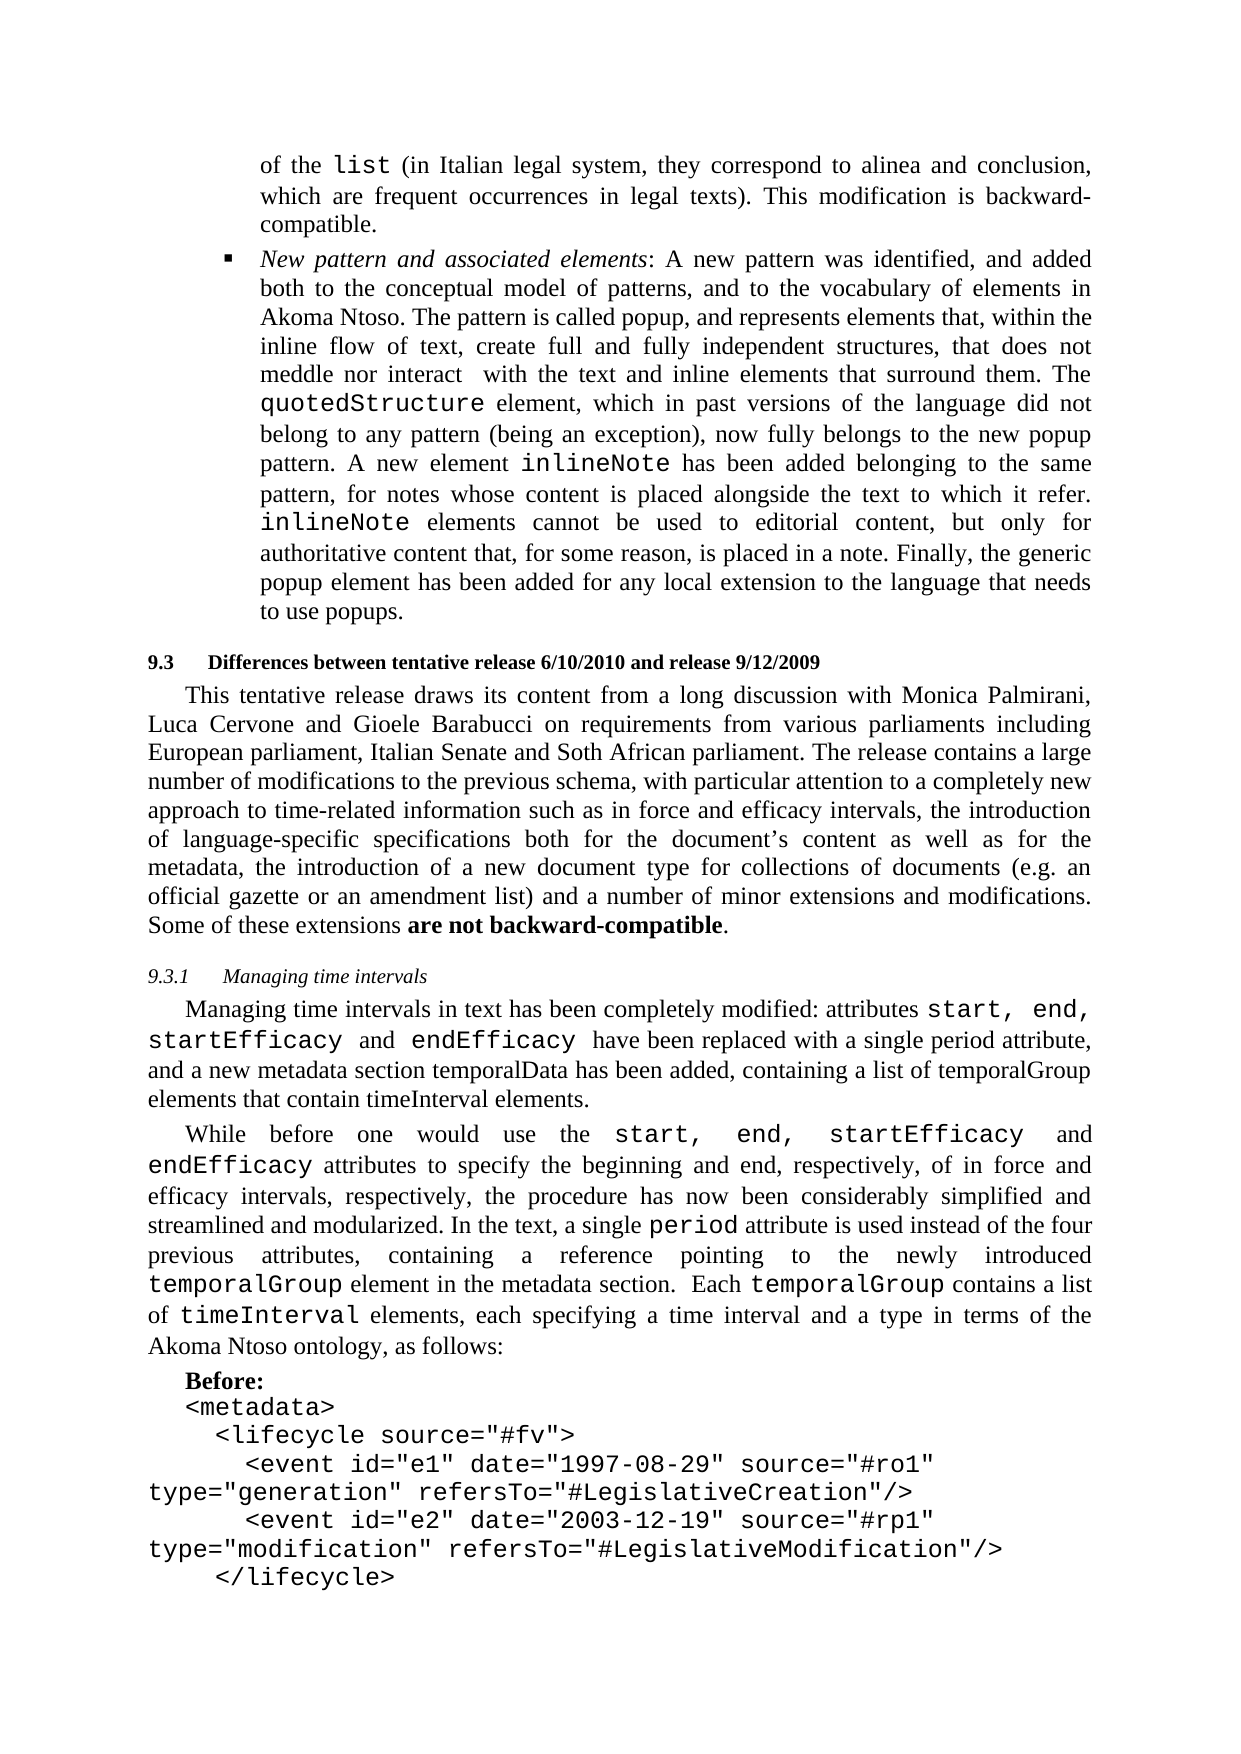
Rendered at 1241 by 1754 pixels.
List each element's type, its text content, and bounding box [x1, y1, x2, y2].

subtitle Differences between tentative release 6/10/2010 and release 9/12/2009 [148, 649, 1092, 674]
text This tentative release draws its content from a long discussion with Monica Palmirani, Luca Cervone and Gioele Barabucci on requirements from various parliaments including European parliament, Italian Senate and Soth African parliament. The release contains a large number of modifications to the previous schema, with particular attention to a completely new approach to time-related information such as in force and efficacy intervals, the introduction of language-specific specifications both for the document’s content as well as for the metadata, the introduction of a new document type for collections of documents (e.g. an official gazette or an amendment list) and a number of minor extensions and modifications. Some of these extensions are not backward-compatible. [148, 680, 1092, 939]
text <event id="e1" date="1997-08-29" source="#ro1" type="generation" refersTo="#LegislativeCreation"/> [148, 1451, 1092, 1508]
text Before: [148, 1366, 1092, 1395]
list of the list (in Italian legal system, they correspond to alinea and conclusion, which are frequent occurrences in legal texts). This modification is backward-compatible. [222, 150, 1092, 238]
subtitle Managing time intervals [148, 964, 1092, 988]
text While before one would use the start, end, startEfficacy and endEfficacy attributes to specify the beginning and end, respectively, of in force and efficacy intervals, respectively, the procedure has now been considerably simplified and streamlined and modularized. In the text, a single period attribute is used instead of the four previous attributes, containing a reference pointing to the newly introduced temporalGroup element in the metadata section. Each temporalGroup contains a list of timeInterval elements, each specifying a time interval and a type in terms of the Akoma Ntoso ontology, as follows: [148, 1119, 1092, 1360]
text </lifecycle> [148, 1565, 1092, 1593]
list New pattern and associated elements: A new pattern was identified, and added both to the conceptual model of patterns, and to the vocabulary of elements in Akoma Ntoso. The pattern is called popup, and represents elements that, within the inline flow of text, create full and fully independent structures, that does not meddle nor interact with the text and inline elements that surround them. The quotedStructure element, which in past versions of the language did not belong to any pattern (being an exception), now fully belongs to the new popup pattern. A new element inlineNote has been added belonging to the same pattern, for notes whose content is placed alongside the text to which it refer. inlineNote elements cannot be used to editorial content, but only for authoritative content that, for some reason, is placed in a note. Finally, the generic popup element has been added for any local extension to the language that needs to use popups. [222, 244, 1092, 624]
text <event id="e2" date="2003-12-19" source="#rp1" type="modification" refersTo="#LegislativeModification"/> [148, 1508, 1092, 1565]
text Managing time intervals in text has been completely modified: attributes start, end, startEfficacy and endEfficacy have been replaced with a single period attribute, and a new metadata section temporalData has been added, containing a list of temporalGroup elements that contain timeInterval elements. [148, 994, 1092, 1113]
text <lifecycle source="#fv"> [148, 1423, 1092, 1451]
text <metadata> [148, 1395, 1092, 1423]
